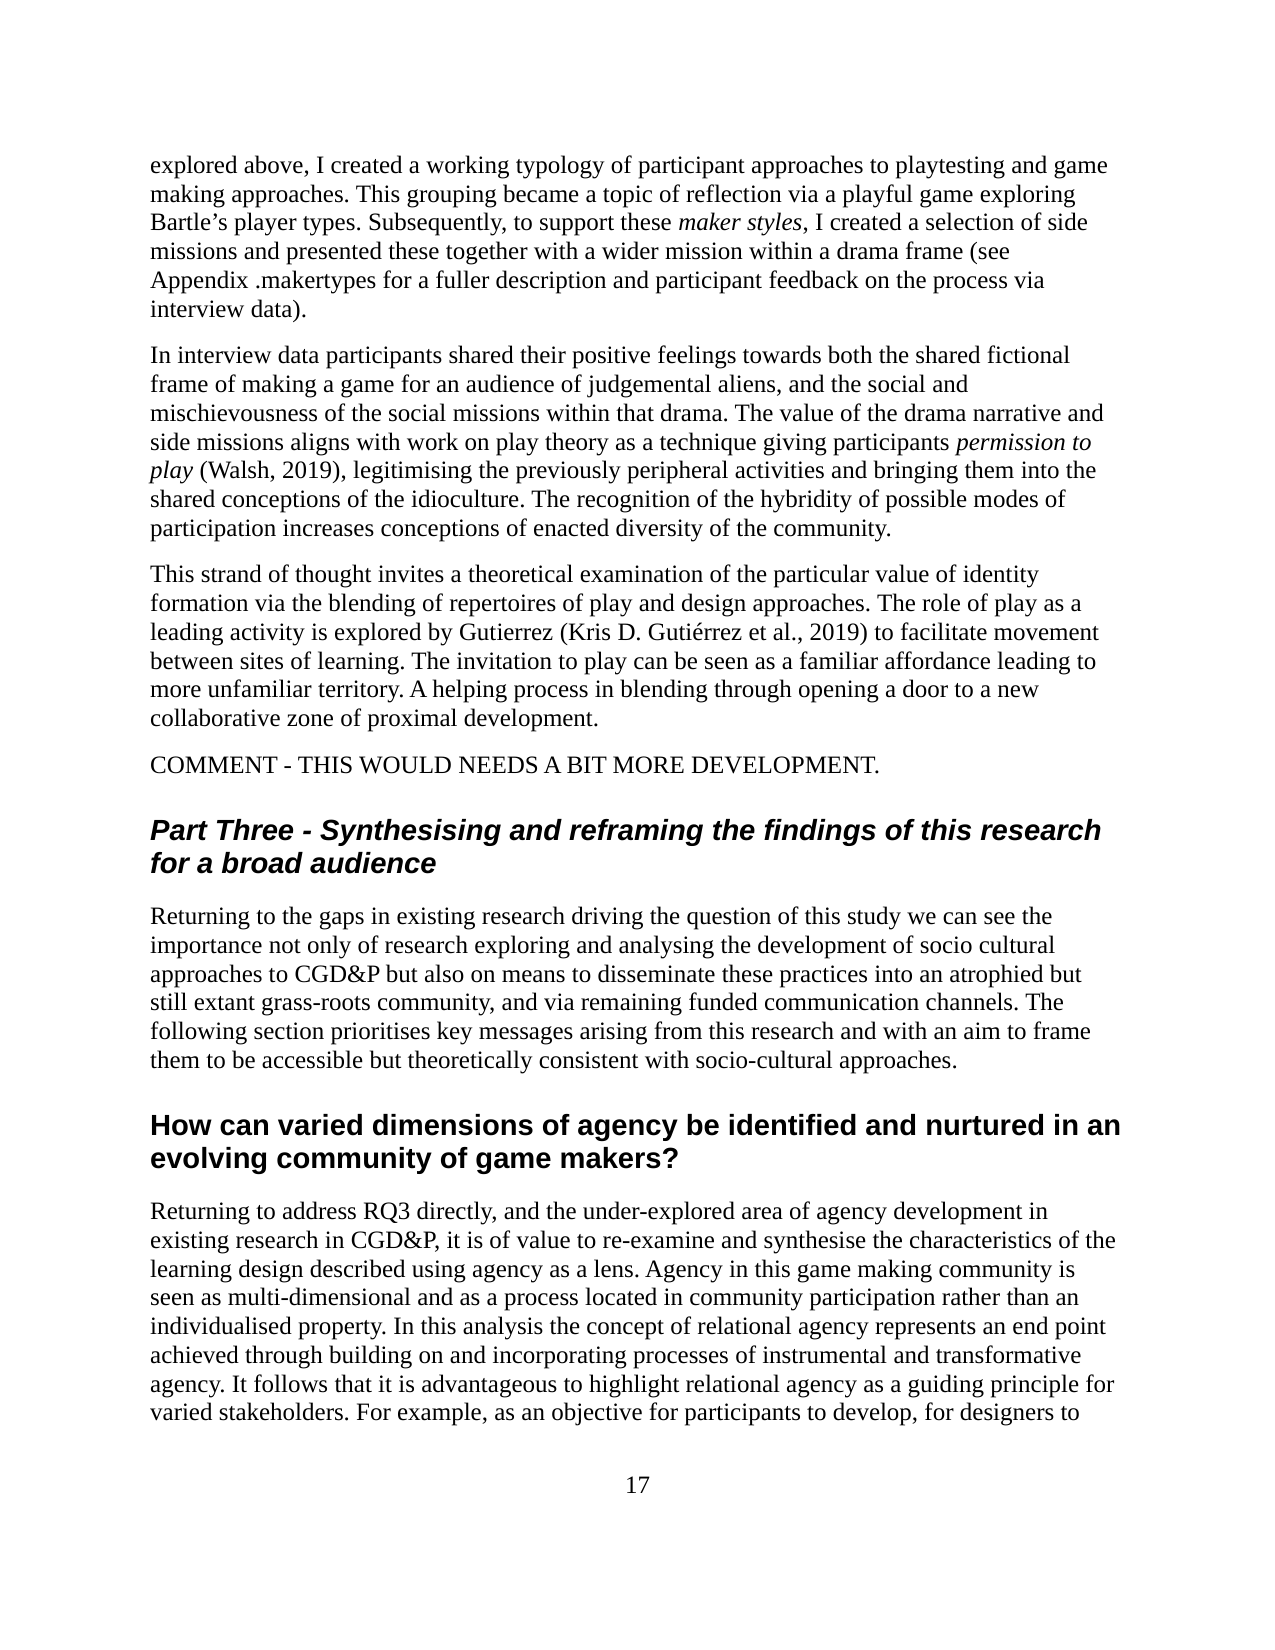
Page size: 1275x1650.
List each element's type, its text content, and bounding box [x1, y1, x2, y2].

subtitle Part Three - Synthesising and reframing the findings of this research for a broad audience [150, 813, 1125, 880]
text explored above, I created a working typology of participant approaches to playtesting and game making approaches. This grouping became a topic of reflection via a playful game exploring Bartle’s player types. Subsequently, to support these maker styles, I created a selection of side missions and presented these together with a wider mission within a drama frame (see Appendix .makertypes for a fuller description and participant feedback on the process via interview data). [150, 150, 1125, 322]
text Returning to the gaps in existing research driving the question of this study we can see the importance not only of research exploring and analysing the development of socio cultural approaches to CGD&P but also on means to disseminate these practices into an atrophied but still extant grass-roots community, and via remaining funded communication channels. The following section prioritises key messages arising from this research and with an aim to frame them to be accessible but theoretically consistent with socio-cultural approaches. [150, 901, 1125, 1074]
text COMMENT - THIS WOULD NEEDS A BIT MORE DEVELOPMENT. [150, 750, 1125, 779]
text This strand of thought invites a theoretical examination of the particular value of identity formation via the blending of repertoires of play and design approaches. The role of play as a leading activity is explored by Gutierrez (Kris D. Gutiérrez et al., 2019) to facilitate movement between sites of learning. The invitation to play can be seen as a familiar affordance leading to more unfamiliar territory. A helping process in blending through opening a door to a new collaborative zone of proximal development. [150, 559, 1125, 732]
subtitle How can varied dimensions of agency be identified and nurtured in an evolving community of game makers? [150, 1108, 1125, 1175]
text Returning to address RQ3 directly, and the under-explored area of agency development in existing research in CGD&P, it is of value to re-examine and synthesise the characteristics of the learning design described using agency as a lens. Agency in this game making community is seen as multi-dimensional and as a process located in community participation rather than an individualised property. In this analysis the concept of relational agency represents an end point achieved through building on and incorporating processes of instrumental and transformative agency. It follows that it is advantageous to highlight relational agency as a guiding principle for varied stakeholders. For example, as an objective for participants to develop, for designers to [150, 1196, 1125, 1426]
text In interview data participants shared their positive feelings towards both the shared fictional frame of making a game for an audience of judgemental aliens, and the social and mischievousness of the social missions within that drama. The value of the drama narrative and side missions aligns with work on play theory as a technique giving participants permission to play (Walsh, 2019), legitimising the previously peripheral activities and bringing them into the shared conceptions of the idioculture. The recognition of the hybridity of possible modes of participation increases conceptions of enacted diversity of the community. [150, 340, 1125, 542]
